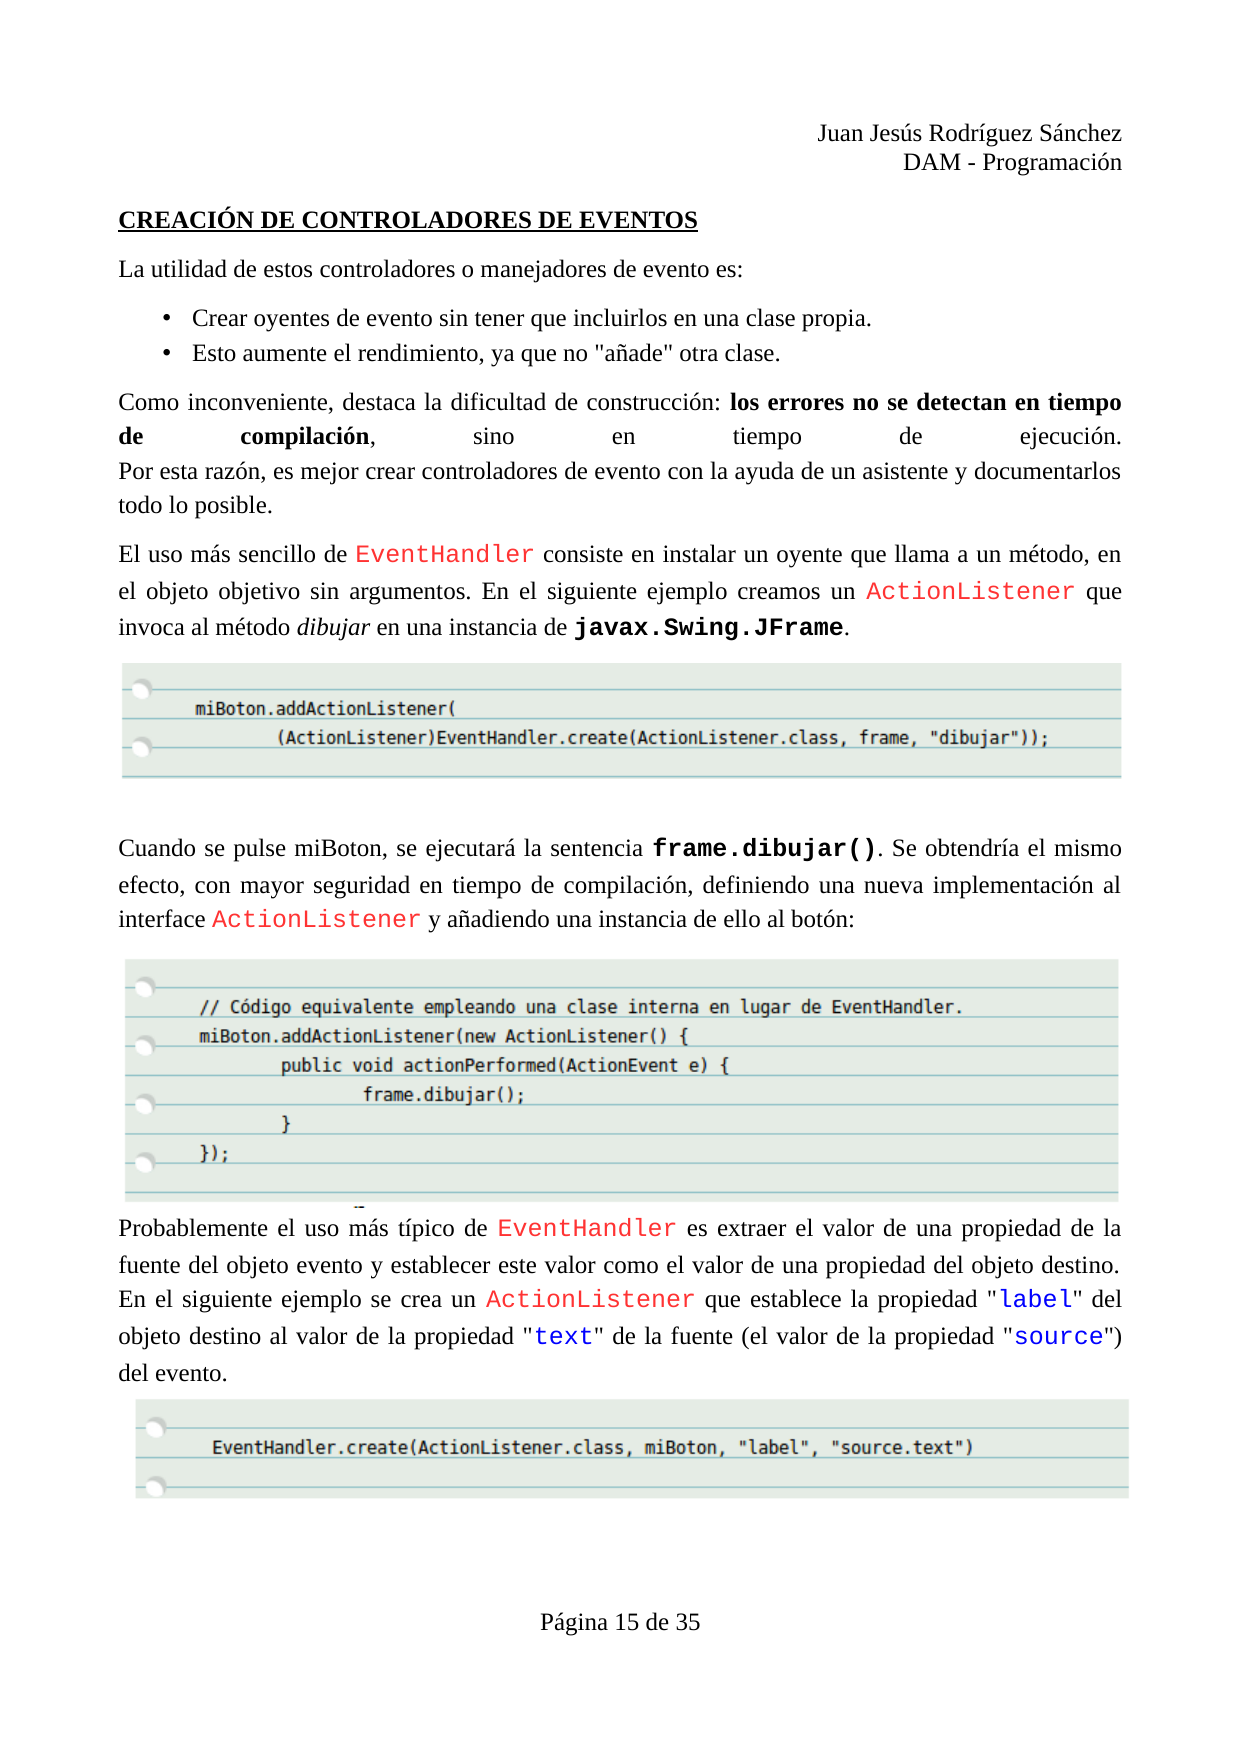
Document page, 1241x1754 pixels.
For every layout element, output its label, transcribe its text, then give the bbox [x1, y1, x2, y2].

text Como inconveniente, destaca la dificultad de construcción: los errores no se detectan en tiempo de compilación, sino en tiempo de ejecución. Por esta razón, es mejor crear controladores de evento con la ayuda de un asistente y documentarlos todo lo posible. [118, 387, 1122, 519]
picture [118, 956, 1123, 1208]
list Esto aumente el rendimiento, ya que no "añade" otra clase. [162, 338, 1122, 366]
text CREACIÓN DE CONTROLADORES DE EVENTOS [118, 205, 1122, 234]
picture [118, 663, 1123, 779]
list Crear oyentes de evento sin tener que incluirlos en una clase propia. [162, 303, 1122, 332]
text El uso más sencillo de EventHandler consiste en instalar un oyente que llama a un método, en el objeto objetivo sin argumentos. En el siguiente ejemplo creamos un ActionListener que invoca al método dibujar en una instancia de javax.Swing.JFrame. [118, 539, 1122, 643]
text Cuando se pulse miBoton, se ejecutará la sentencia frame.dibujar(). Se obtendría el mismo efecto, con mayor seguridad en tiempo de compilación, definiendo una nueva implementación al interface ActionListener y añadiendo una instancia de ello al botón: [118, 833, 1122, 935]
picture [130, 1395, 1135, 1500]
text La utilidad de estos controladores o manejadores de evento es: [118, 254, 1122, 283]
text Probablemente el uso más típico de EventHandler es extraer el valor de una propiedad de la fuente del objeto evento y establecer este valor como el valor de una propiedad del objeto destino. En el siguiente ejemplo se crea un ActionListener que establece la propiedad "label" del objeto destino al valor de la propiedad "text" de la fuente (el valor de la propiedad "source") del evento. [118, 1208, 1122, 1386]
